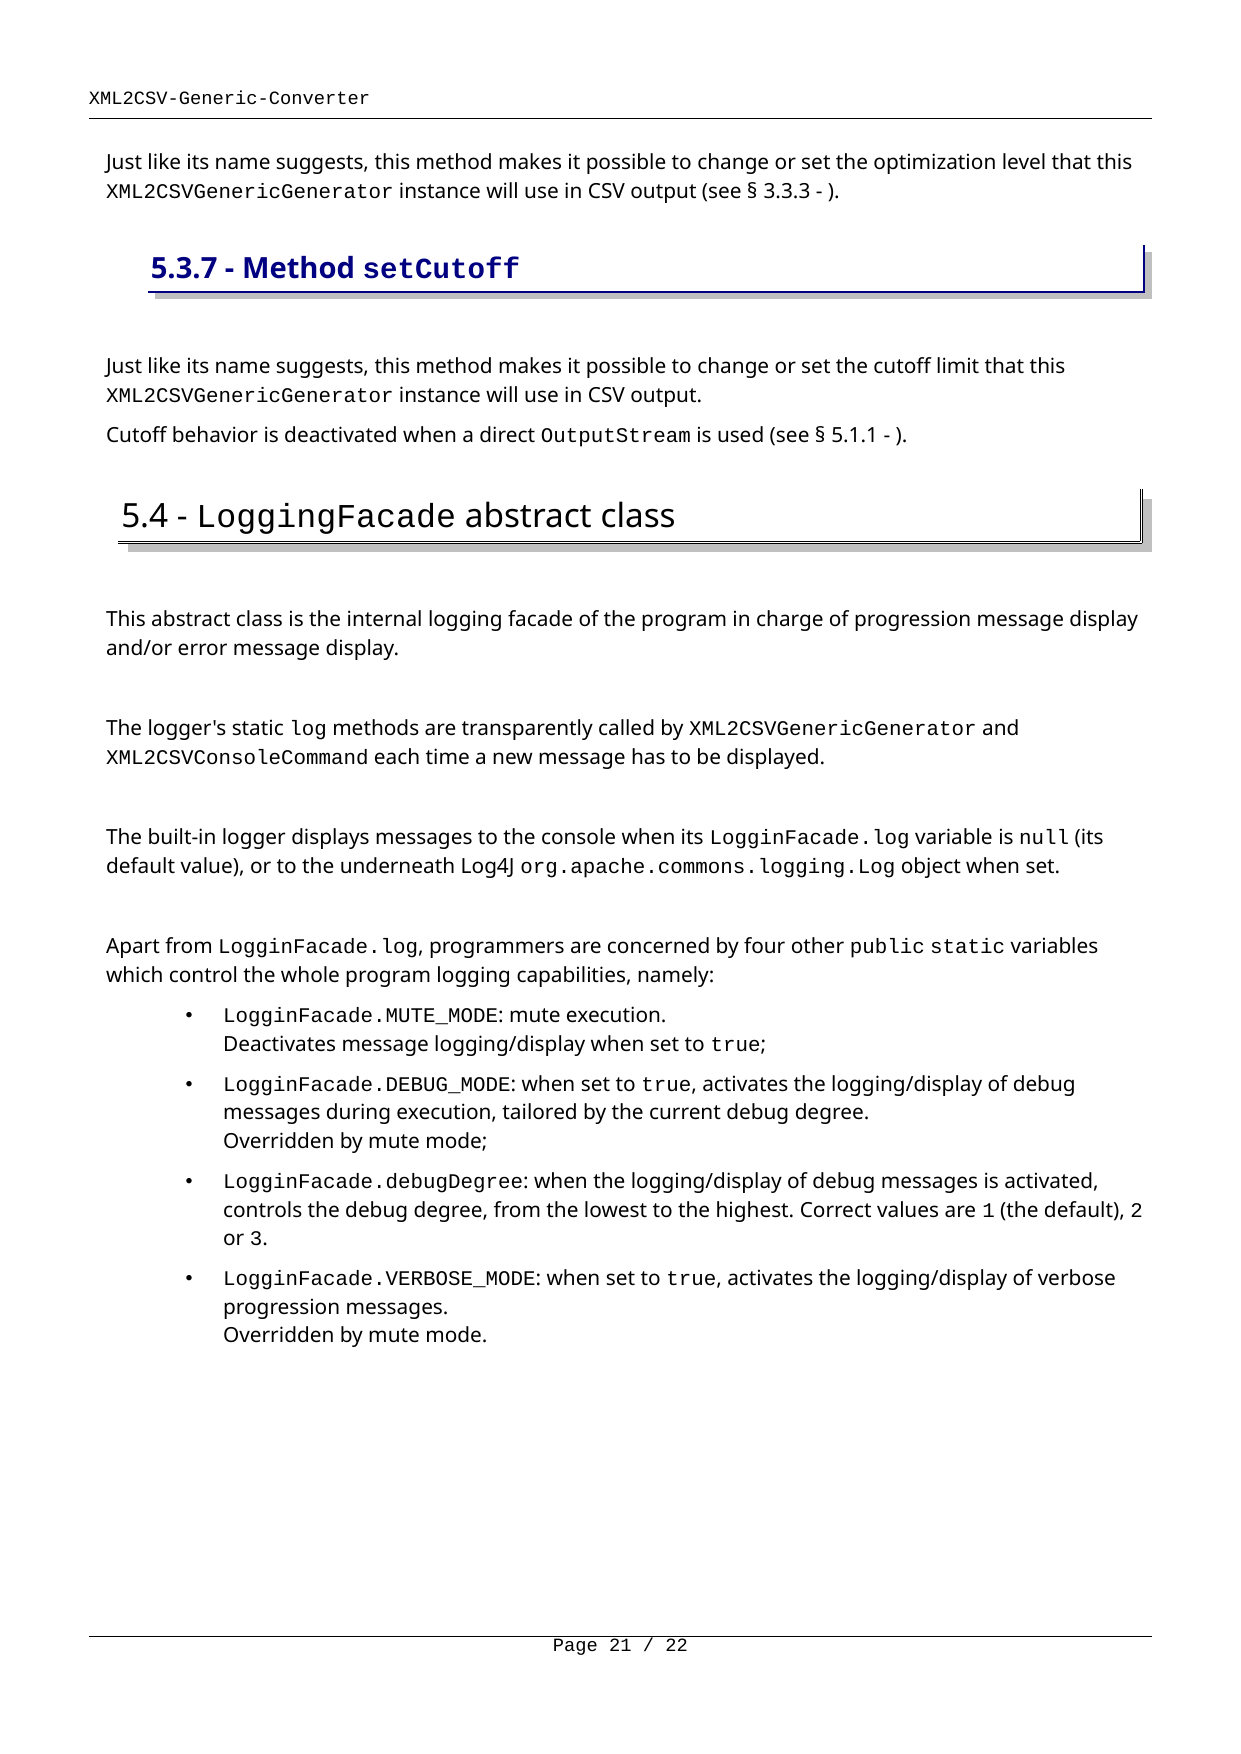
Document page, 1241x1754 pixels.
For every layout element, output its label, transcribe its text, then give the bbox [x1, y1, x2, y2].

text Cutoff behavior is deactivated when a direct OutputStream is used (see § 5.1.1 - ). [106, 420, 1152, 449]
text Apart from LogginFacade.log, programmers are concerned by four other public static variables which control the whole program logging capabilities, namely: [106, 931, 1152, 988]
subtitle LoggingFacade abstract class [118, 489, 1142, 543]
text This abstract class is the internal logging facade of the program in charge of progression message display and/or error message display. [106, 604, 1152, 661]
text The logger's static log methods are transparently called by XML2CSVGenericGenerator and XML2CSVConsoleCommand each time a new message has to be displayed. [106, 713, 1152, 770]
text Just like its name suggests, this method makes it possible to change or set the optimization level that this XML2CSVGenericGenerator instance will use in CSV output (see § 3.3.3 - ). [106, 147, 1152, 204]
text Just like its name suggests, this method makes it possible to change or set the cutoff limit that this XML2CSVGenericGenerator instance will use in CSV output. [106, 352, 1152, 408]
list LogginFacade.DEBUG_MODE: when set to true, activates the logging/display of debug messages during execution, tailored by the current debug degree. Overridden by mute mode; [185, 1069, 1152, 1154]
list LogginFacade.MUTE_MODE: mute execution. Deactivates message logging/display when set to true; [185, 1000, 1152, 1057]
text The built-in logger displays messages to the console when its LogginFacade.log variable is null (its default value), or to the underneath Log4J org.apache.commons.logging.Log object when set. [106, 822, 1152, 879]
subtitle Method setCutoff [148, 245, 1143, 291]
list LogginFacade.debugDegree: when the logging/display of debug messages is activated, controls the debug degree, from the lowest to the highest. Correct values are 1 (the default), 2 or 3. [185, 1166, 1152, 1252]
list LogginFacade.VERBOSE_MODE: when set to true, activates the logging/display of verbose progression messages. Overridden by mute mode. [185, 1263, 1152, 1349]
